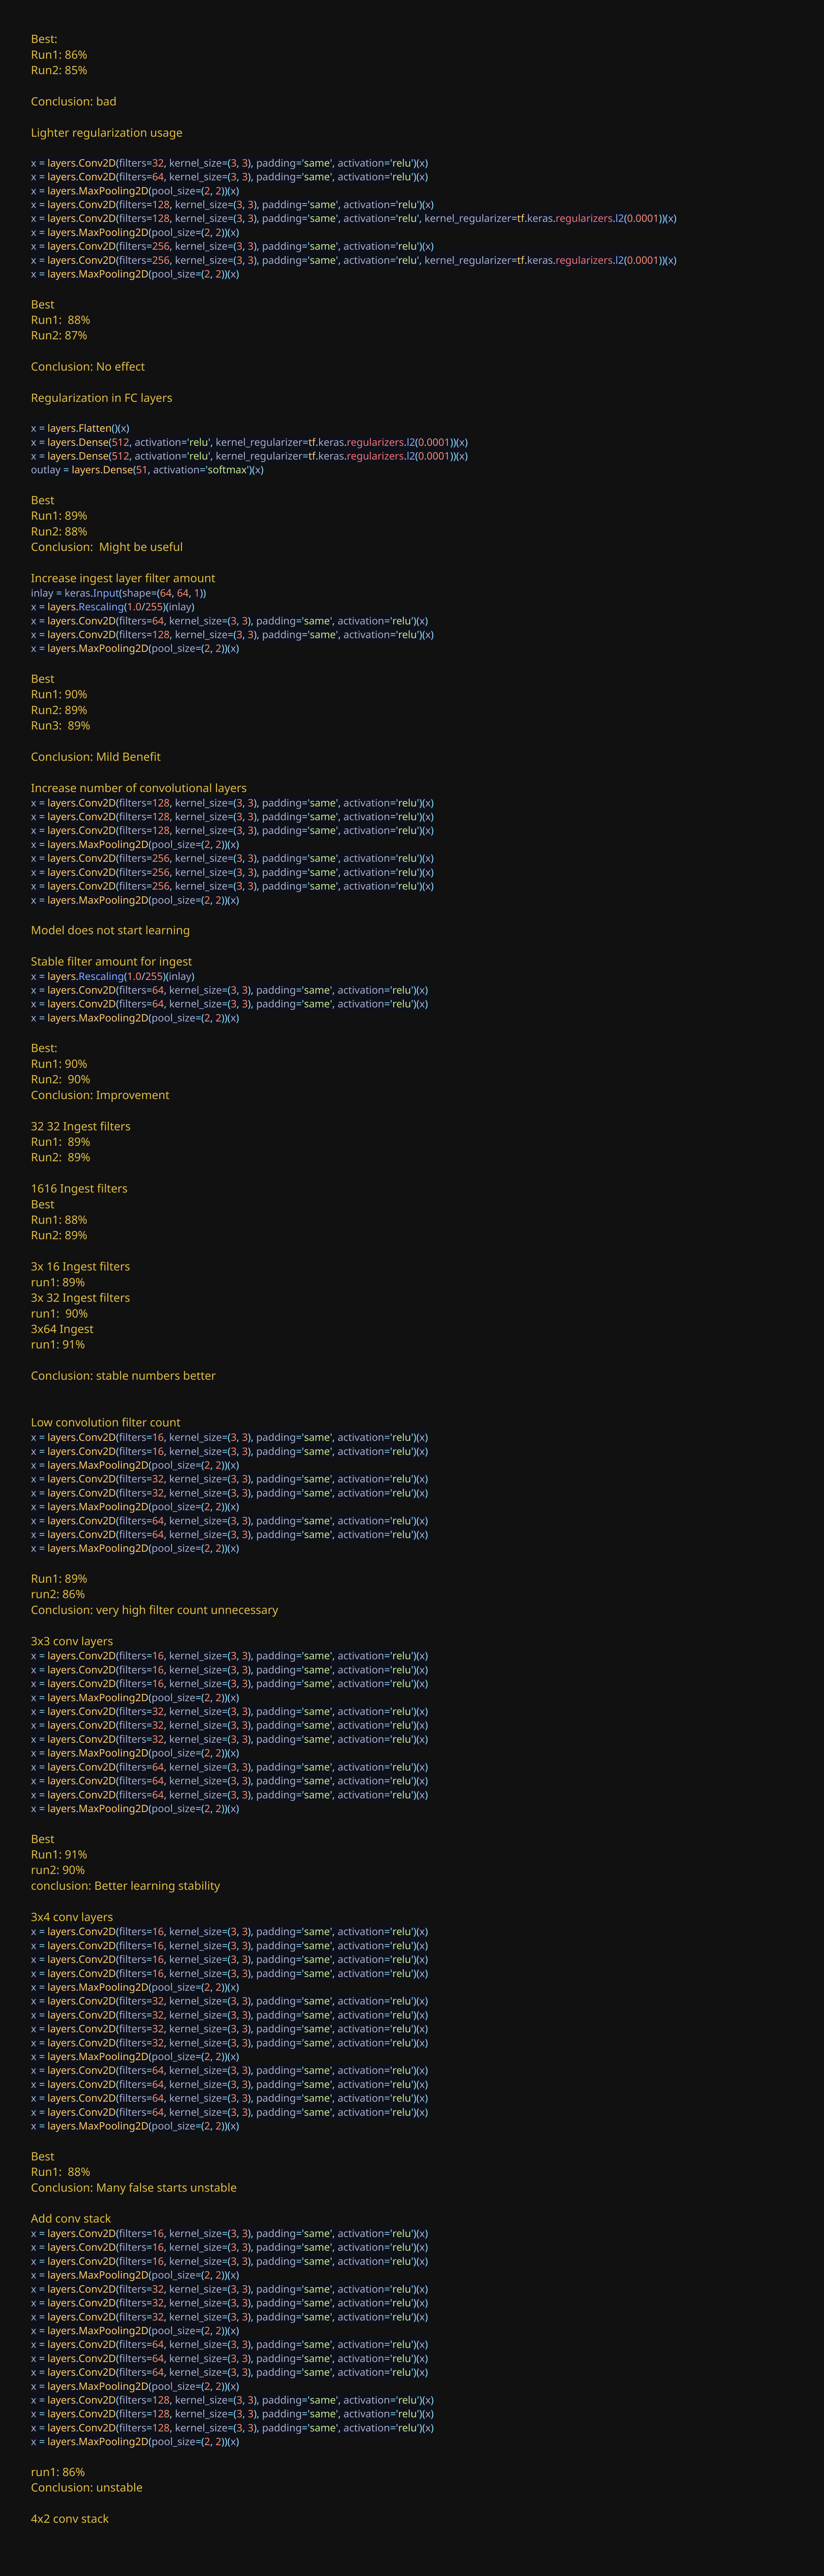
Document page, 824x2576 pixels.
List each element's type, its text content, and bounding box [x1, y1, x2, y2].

text x = layers.Conv2D(filters=32, kernel_size=(3, 3), padding='same', activation='relu')(x) [31, 1485, 793, 1500]
text x = layers.Conv2D(filters=256, kernel_size=(3, 3), padding='same', activation='relu', kernel_regularizer=tf.keras.regularizers.l2(0.0001))(x) [31, 253, 793, 267]
text Run2: 89% [31, 1149, 793, 1165]
text x = layers.Conv2D(filters=128, kernel_size=(3, 3), padding='same', activation='relu')(x) [31, 628, 793, 641]
text x = layers.MaxPooling2D(pool_size=(2, 2))(x) [31, 893, 793, 906]
text x = layers.Conv2D(filters=64, kernel_size=(3, 3), padding='same', activation='relu')(x) [31, 1760, 793, 1774]
text Run3: 89% [31, 718, 793, 733]
text x = layers.MaxPooling2D(pool_size=(2, 2))(x) [31, 2323, 793, 2337]
text x = layers.Conv2D(filters=16, kernel_size=(3, 3), padding='same', activation='relu')(x) [31, 1649, 793, 1662]
text Low convolution filter count [31, 1414, 793, 1430]
text x = layers.MaxPooling2D(pool_size=(2, 2))(x) [31, 2268, 793, 2282]
text Regularization in FC layers [31, 390, 793, 405]
text x = layers.Dense(512, activation='relu', kernel_regularizer=tf.keras.regularizers.l2(0.0001))(x) [31, 449, 793, 463]
text Run1: 88% [31, 2164, 793, 2179]
text x = layers.Conv2D(filters=64, kernel_size=(3, 3), padding='same', activation='relu')(x) [31, 2063, 793, 2077]
text 4x2 conv stack [31, 2511, 793, 2526]
text x = layers.Conv2D(filters=64, kernel_size=(3, 3), padding='same', activation='relu')(x) [31, 2337, 793, 2351]
text x = layers.Conv2D(filters=128, kernel_size=(3, 3), padding='same', activation='relu')(x) [31, 810, 793, 823]
text x = layers.Conv2D(filters=256, kernel_size=(3, 3), padding='same', activation='relu')(x) [31, 851, 793, 865]
text Run2: 88% [31, 523, 793, 539]
text Conclusion: very high filter count unnecessary [31, 1602, 793, 1617]
text x = layers.MaxPooling2D(pool_size=(2, 2))(x) [31, 641, 793, 655]
text x = layers.Conv2D(filters=128, kernel_size=(3, 3), padding='same', activation='relu')(x) [31, 197, 793, 211]
text 32 32 Ingest filters [31, 1118, 793, 1134]
text 3x64 Ingest [31, 1321, 793, 1336]
text x = layers.MaxPooling2D(pool_size=(2, 2))(x) [31, 837, 793, 851]
text Lighter regularization usage [31, 124, 793, 140]
text x = layers.Conv2D(filters=64, kernel_size=(3, 3), padding='same', activation='relu')(x) [31, 983, 793, 997]
text run2: 90% [31, 1862, 793, 1878]
text Run2: 85% [31, 62, 793, 78]
text x = layers.Conv2D(filters=64, kernel_size=(3, 3), padding='same', activation='relu')(x) [31, 2077, 793, 2091]
text x = layers.Conv2D(filters=128, kernel_size=(3, 3), padding='same', activation='relu')(x) [31, 823, 793, 837]
text Run1: 91% [31, 1846, 793, 1862]
text x = layers.Conv2D(filters=32, kernel_size=(3, 3), padding='same', activation='relu')(x) [31, 2309, 793, 2323]
text Conclusion: stable numbers better [31, 1368, 793, 1383]
text Run1: 88% [31, 1212, 793, 1227]
text Model does not start learning [31, 922, 793, 938]
text x = layers.Conv2D(filters=64, kernel_size=(3, 3), padding='same', activation='relu')(x) [31, 2351, 793, 2365]
text Run1: 89% [31, 508, 793, 523]
text Conclusion: Improvement [31, 1087, 793, 1103]
text 3x4 conv layers [31, 1909, 793, 1924]
text Conclusion: Many false starts unstable [31, 2179, 793, 2195]
text Increase ingest layer filter amount [31, 570, 793, 586]
text Run1: 90% [31, 1056, 793, 1071]
text x = layers.Conv2D(filters=16, kernel_size=(3, 3), padding='same', activation='relu')(x) [31, 1966, 793, 1980]
text Conclusion: bad [31, 93, 793, 109]
text x = layers.MaxPooling2D(pool_size=(2, 2))(x) [31, 1500, 793, 1513]
text x = layers.MaxPooling2D(pool_size=(2, 2))(x) [31, 1690, 793, 1704]
text x = layers.Conv2D(filters=64, kernel_size=(3, 3), padding='same', activation='relu')(x) [31, 613, 793, 628]
text x = layers.Conv2D(filters=32, kernel_size=(3, 3), padding='same', activation='relu')(x) [31, 2008, 793, 2022]
text Run1: 89% [31, 1571, 793, 1586]
text x = layers.Conv2D(filters=64, kernel_size=(3, 3), padding='same', activation='relu')(x) [31, 2091, 793, 2105]
text x = layers.Rescaling(1.0/255)(inlay) [31, 600, 793, 613]
text x = layers.Conv2D(filters=64, kernel_size=(3, 3), padding='same', activation='relu')(x) [31, 1513, 793, 1527]
text x = layers.Conv2D(filters=16, kernel_size=(3, 3), padding='same', activation='relu')(x) [31, 2226, 793, 2240]
text x = layers.Conv2D(filters=32, kernel_size=(3, 3), padding='same', activation='relu')(x) [31, 1472, 793, 1485]
text conclusion: Better learning stability [31, 1878, 793, 1893]
text x = layers.MaxPooling2D(pool_size=(2, 2))(x) [31, 1010, 793, 1025]
text x = layers.Flatten()(x) [31, 421, 793, 435]
text x = layers.MaxPooling2D(pool_size=(2, 2))(x) [31, 2434, 793, 2448]
text x = layers.Conv2D(filters=32, kernel_size=(3, 3), padding='same', activation='relu')(x) [31, 2022, 793, 2035]
text x = layers.MaxPooling2D(pool_size=(2, 2))(x) [31, 2379, 793, 2393]
text 3x3 conv layers [31, 1633, 793, 1649]
text Conclusion: Might be useful [31, 539, 793, 554]
text Conclusion: Mild Benefit [31, 749, 793, 764]
text Best [31, 1831, 793, 1846]
text x = layers.Conv2D(filters=64, kernel_size=(3, 3), padding='same', activation='relu')(x) [31, 1787, 793, 1801]
text Run2: 89% [31, 702, 793, 718]
text x = layers.MaxPooling2D(pool_size=(2, 2))(x) [31, 2119, 793, 2133]
text x = layers.Conv2D(filters=32, kernel_size=(3, 3), padding='same', activation='relu')(x) [31, 2282, 793, 2296]
text Best [31, 296, 793, 312]
text Run2: 90% [31, 1071, 793, 1087]
text Run1: 88% [31, 312, 793, 327]
text x = layers.Conv2D(filters=64, kernel_size=(3, 3), padding='same', activation='relu')(x) [31, 997, 793, 1010]
text x = layers.Conv2D(filters=64, kernel_size=(3, 3), padding='same', activation='relu')(x) [31, 1774, 793, 1787]
text run1: 91% [31, 1336, 793, 1352]
text Run2: 89% [31, 1227, 793, 1243]
text x = layers.MaxPooling2D(pool_size=(2, 2))(x) [31, 1541, 793, 1555]
text Best [31, 492, 793, 508]
text Increase number of convolutional layers [31, 780, 793, 795]
text Best [31, 671, 793, 686]
text x = layers.Conv2D(filters=16, kernel_size=(3, 3), padding='same', activation='relu')(x) [31, 1952, 793, 1966]
text x = layers.Conv2D(filters=64, kernel_size=(3, 3), padding='same', activation='relu')(x) [31, 2105, 793, 2119]
text x = layers.Conv2D(filters=32, kernel_size=(3, 3), padding='same', activation='relu')(x) [31, 1732, 793, 1746]
text run1: 89% [31, 1274, 793, 1290]
text outlay = layers.Dense(51, activation='softmax')(x) [31, 463, 793, 476]
text Conclusion: No effect [31, 359, 793, 374]
text x = layers.Conv2D(filters=32, kernel_size=(3, 3), padding='same', activation='relu')(x) [31, 2035, 793, 2049]
text x = layers.Conv2D(filters=16, kernel_size=(3, 3), padding='same', activation='relu')(x) [31, 1444, 793, 1458]
text x = layers.Conv2D(filters=16, kernel_size=(3, 3), padding='same', activation='relu')(x) [31, 1430, 793, 1444]
text x = layers.Conv2D(filters=128, kernel_size=(3, 3), padding='same', activation='relu', kernel_regularizer=tf.keras.regularizers.l2(0.0001))(x) [31, 211, 793, 225]
text x = layers.Conv2D(filters=64, kernel_size=(3, 3), padding='same', activation='relu')(x) [31, 2365, 793, 2379]
text x = layers.Conv2D(filters=256, kernel_size=(3, 3), padding='same', activation='relu')(x) [31, 239, 793, 253]
text Run1: 89% [31, 1134, 793, 1149]
text x = layers.MaxPooling2D(pool_size=(2, 2))(x) [31, 1746, 793, 1760]
text Run1: 86% [31, 46, 793, 62]
text x = layers.MaxPooling2D(pool_size=(2, 2))(x) [31, 267, 793, 281]
text run1: 86% [31, 2464, 793, 2479]
text x = layers.Conv2D(filters=32, kernel_size=(3, 3), padding='same', activation='relu')(x) [31, 156, 793, 170]
text 1616 Ingest filters [31, 1180, 793, 1196]
text Add conv stack [31, 2211, 793, 2226]
text Best [31, 2148, 793, 2164]
text run1: 90% [31, 1305, 793, 1321]
text run2: 86% [31, 1586, 793, 1602]
text x = layers.Conv2D(filters=256, kernel_size=(3, 3), padding='same', activation='relu')(x) [31, 865, 793, 879]
text x = layers.Conv2D(filters=16, kernel_size=(3, 3), padding='same', activation='relu')(x) [31, 1938, 793, 1952]
text x = layers.MaxPooling2D(pool_size=(2, 2))(x) [31, 183, 793, 197]
text x = layers.Conv2D(filters=128, kernel_size=(3, 3), padding='same', activation='relu')(x) [31, 2420, 793, 2434]
text x = layers.Conv2D(filters=32, kernel_size=(3, 3), padding='same', activation='relu')(x) [31, 1994, 793, 2008]
text Run1: 90% [31, 686, 793, 702]
text x = layers.MaxPooling2D(pool_size=(2, 2))(x) [31, 2049, 793, 2063]
text x = layers.Conv2D(filters=32, kernel_size=(3, 3), padding='same', activation='relu')(x) [31, 1704, 793, 1718]
text x = layers.MaxPooling2D(pool_size=(2, 2))(x) [31, 225, 793, 239]
text x = layers.MaxPooling2D(pool_size=(2, 2))(x) [31, 1801, 793, 1815]
text x = layers.Conv2D(filters=16, kernel_size=(3, 3), padding='same', activation='relu')(x) [31, 1676, 793, 1690]
text Best [31, 1196, 793, 1212]
text 3x 32 Ingest filters [31, 1290, 793, 1305]
text x = layers.Conv2D(filters=256, kernel_size=(3, 3), padding='same', activation='relu')(x) [31, 879, 793, 893]
text x = layers.Conv2D(filters=128, kernel_size=(3, 3), padding='same', activation='relu')(x) [31, 2393, 793, 2407]
text x = layers.Rescaling(1.0/255)(inlay) [31, 969, 793, 983]
text x = layers.Conv2D(filters=16, kernel_size=(3, 3), padding='same', activation='relu')(x) [31, 1662, 793, 1676]
text x = layers.MaxPooling2D(pool_size=(2, 2))(x) [31, 1458, 793, 1472]
text Stable filter amount for ingest [31, 953, 793, 969]
text x = layers.Conv2D(filters=32, kernel_size=(3, 3), padding='same', activation='relu')(x) [31, 2296, 793, 2309]
text inlay = keras.Input(shape=(64, 64, 1)) [31, 586, 793, 600]
text x = layers.MaxPooling2D(pool_size=(2, 2))(x) [31, 1980, 793, 1994]
text x = layers.Conv2D(filters=16, kernel_size=(3, 3), padding='same', activation='relu')(x) [31, 2240, 793, 2254]
text x = layers.Dense(512, activation='relu', kernel_regularizer=tf.keras.regularizers.l2(0.0001))(x) [31, 435, 793, 449]
text Best: [31, 1040, 793, 1056]
text Best: [31, 31, 793, 46]
text x = layers.Conv2D(filters=64, kernel_size=(3, 3), padding='same', activation='relu')(x) [31, 170, 793, 183]
text x = layers.Conv2D(filters=16, kernel_size=(3, 3), padding='same', activation='relu')(x) [31, 2254, 793, 2268]
text x = layers.Conv2D(filters=16, kernel_size=(3, 3), padding='same', activation='relu')(x) [31, 1924, 793, 1938]
text x = layers.Conv2D(filters=64, kernel_size=(3, 3), padding='same', activation='relu')(x) [31, 1527, 793, 1541]
text x = layers.Conv2D(filters=128, kernel_size=(3, 3), padding='same', activation='relu')(x) [31, 795, 793, 810]
text Run2: 87% [31, 327, 793, 343]
text x = layers.Conv2D(filters=32, kernel_size=(3, 3), padding='same', activation='relu')(x) [31, 1718, 793, 1732]
text 3x 16 Ingest filters [31, 1258, 793, 1274]
text x = layers.Conv2D(filters=128, kernel_size=(3, 3), padding='same', activation='relu')(x) [31, 2407, 793, 2420]
text Conclusion: unstable [31, 2479, 793, 2495]
